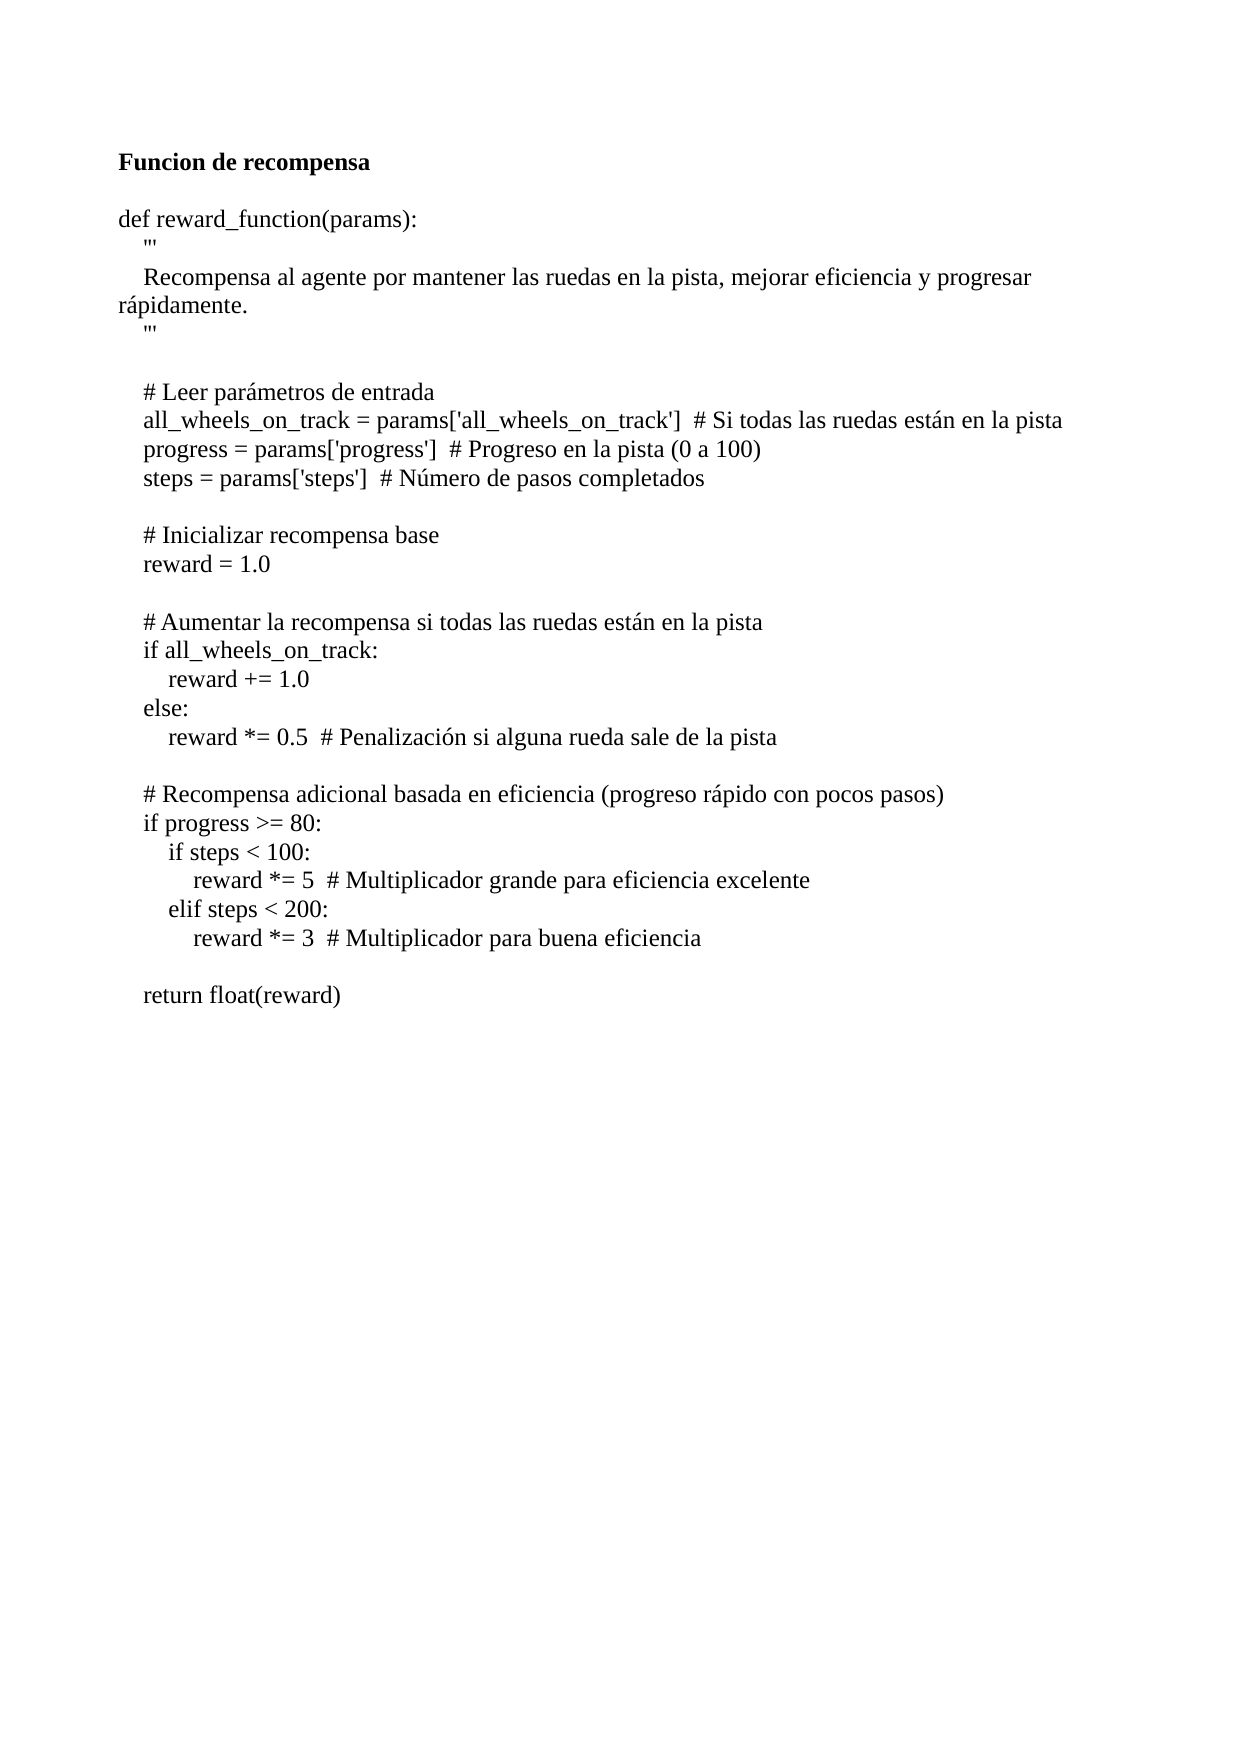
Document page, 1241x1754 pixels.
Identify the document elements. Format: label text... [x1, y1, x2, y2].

text # Inicializar recompensa base [118, 521, 1122, 549]
text return float(reward) [118, 981, 1122, 1009]
text all_wheels_on_track = params['all_wheels_on_track'] # Si todas las ruedas están en la pista [118, 406, 1122, 434]
text # Aumentar la recompensa si todas las ruedas están en la pista [118, 607, 1122, 636]
text progress = params['progress'] # Progreso en la pista (0 a 100) [118, 434, 1122, 463]
text reward *= 5 # Multiplicador grande para eficiencia excelente [118, 866, 1122, 894]
text reward += 1.0 [118, 664, 1122, 693]
text reward *= 3 # Multiplicador para buena eficiencia [118, 923, 1122, 952]
text ''' [118, 233, 1122, 262]
text reward *= 0.5 # Penalización si alguna rueda sale de la pista [118, 722, 1122, 751]
text # Recompensa adicional basada en eficiencia (progreso rápido con pocos pasos) [118, 779, 1122, 808]
text ''' [118, 319, 1122, 348]
text reward = 1.0 [118, 549, 1122, 578]
text elif steps < 200: [118, 894, 1122, 923]
text else: [118, 693, 1122, 722]
text if progress >= 80: [118, 808, 1122, 837]
text steps = params['steps'] # Número de pasos completados [118, 463, 1122, 492]
text Funcion de recompensa [118, 147, 1122, 176]
text def reward_function(params): [118, 176, 1122, 233]
text # Leer parámetros de entrada [118, 377, 1122, 406]
text if steps < 100: [118, 837, 1122, 866]
text Recompensa al agente por mantener las ruedas en la pista, mejorar eficiencia y progresar rápidamente. [118, 262, 1122, 319]
text if all_wheels_on_track: [118, 636, 1122, 664]
